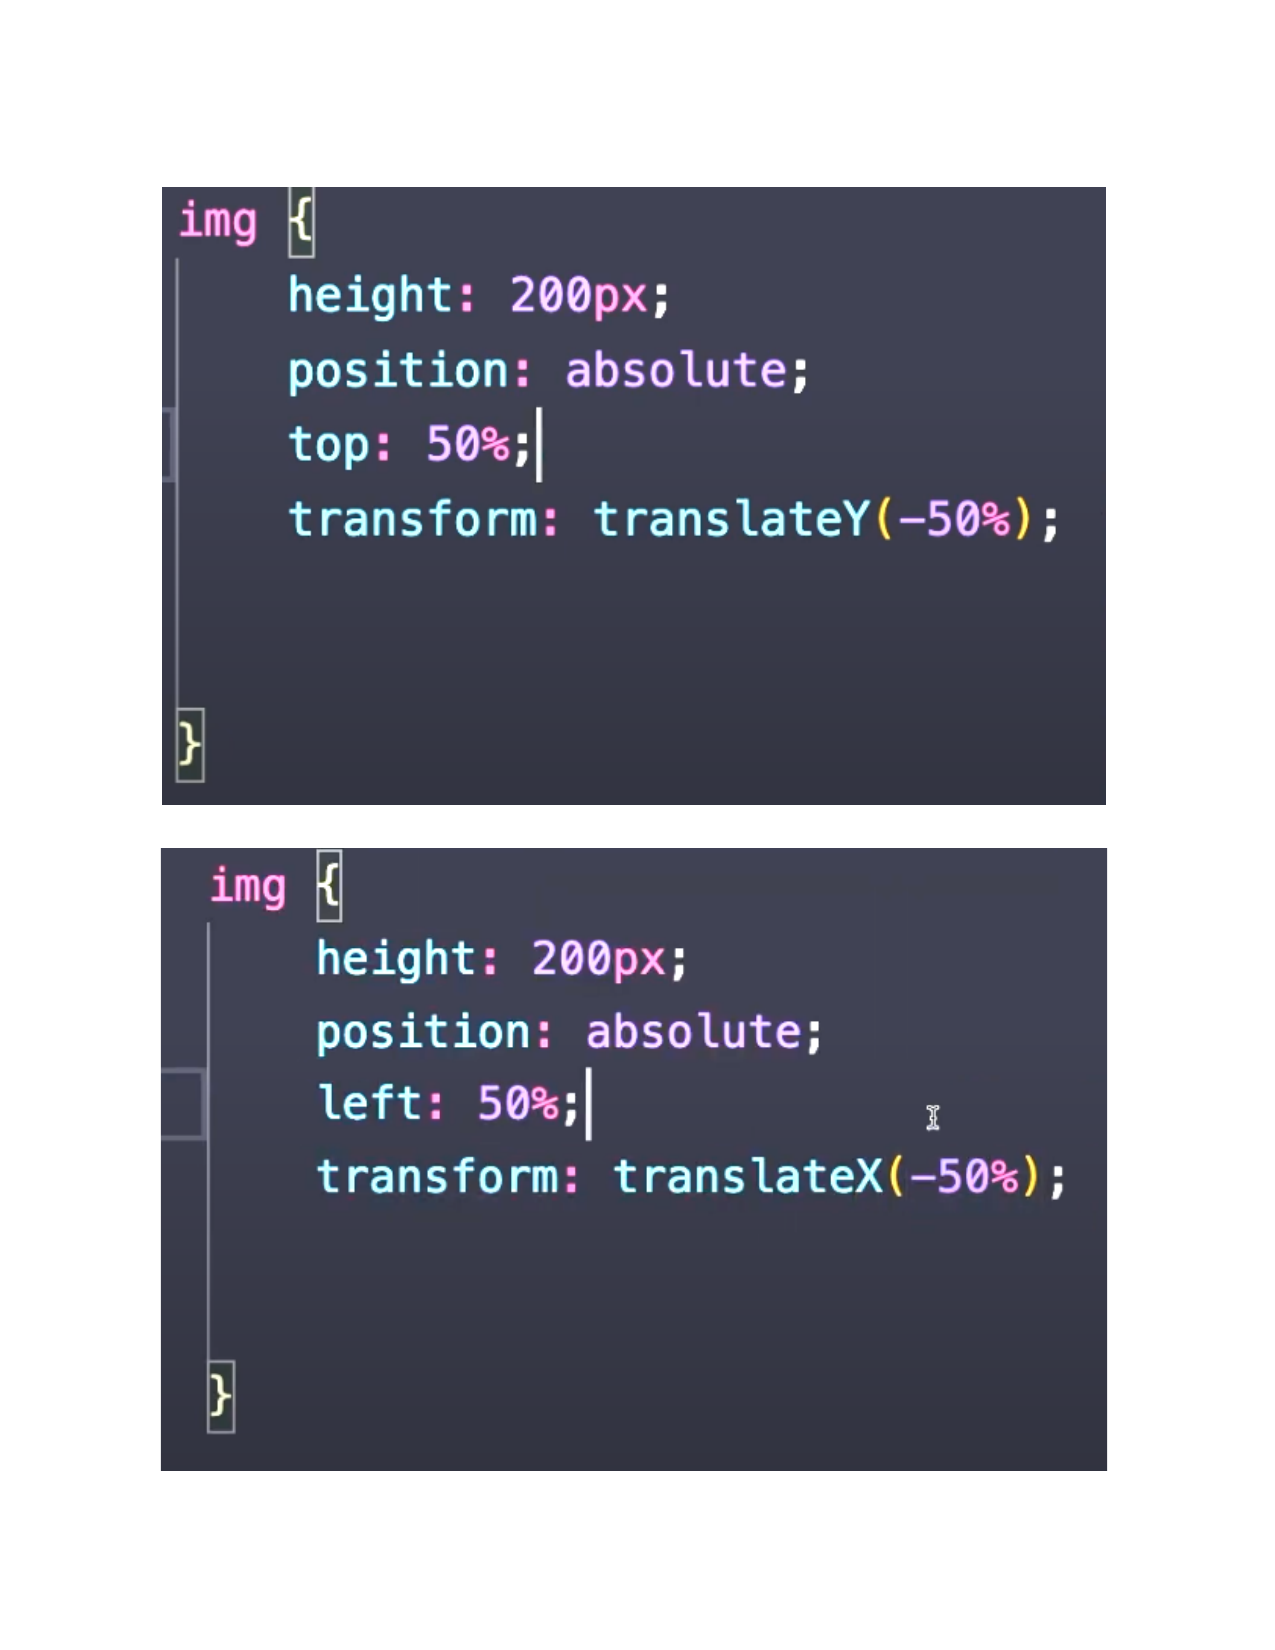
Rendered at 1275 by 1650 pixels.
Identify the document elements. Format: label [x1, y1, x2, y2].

picture [160, 848, 1108, 1471]
picture [162, 187, 1106, 805]
